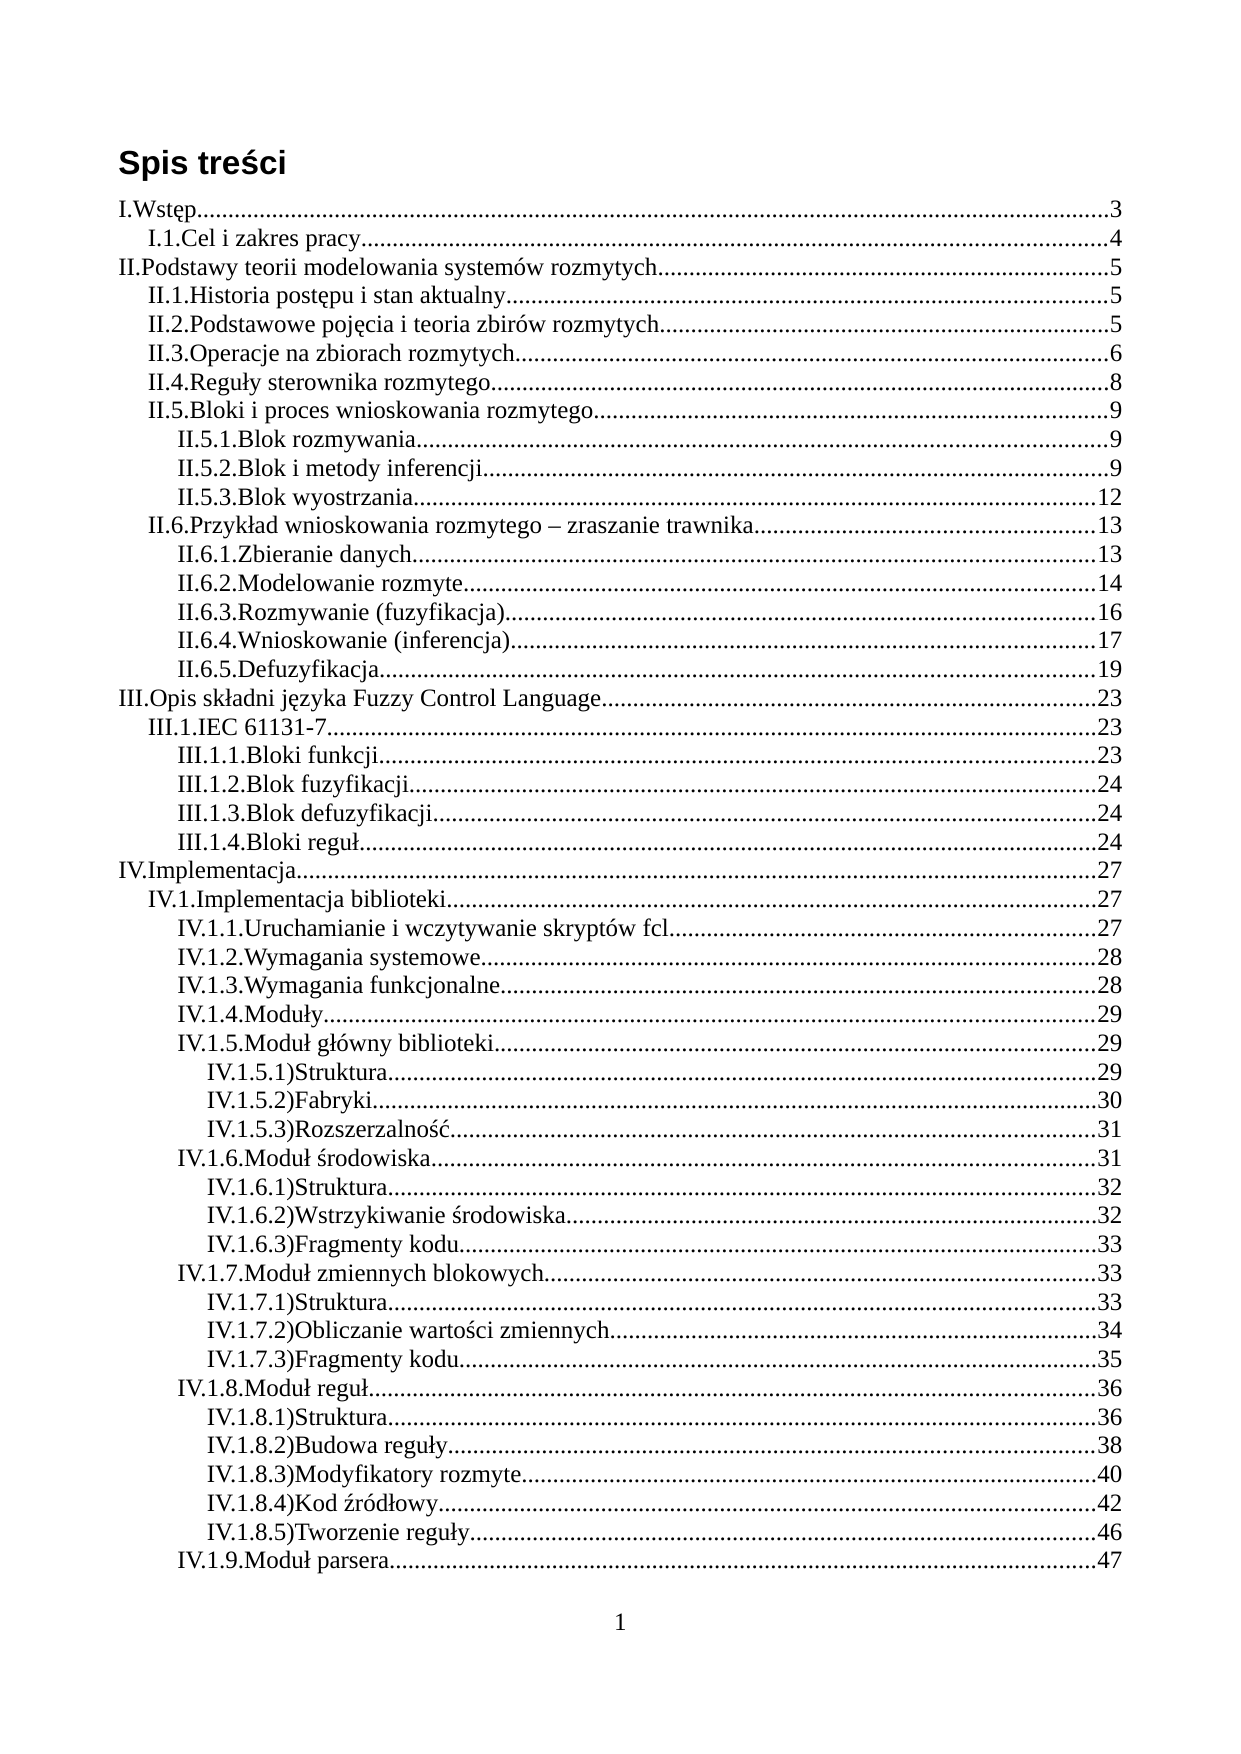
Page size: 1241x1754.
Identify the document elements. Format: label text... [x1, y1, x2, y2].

text II.5.Bloki i proces wnioskowania rozmytego 9 [148, 395, 1122, 424]
text II.6.3.Rozmywanie (fuzyfikacja) 16 [177, 597, 1122, 625]
text IV.1.6.3)Fragmenty kodu 33 [207, 1229, 1122, 1258]
text IV.1.7.Moduł zmiennych blokowych 33 [177, 1258, 1122, 1287]
text III.1.4.Bloki reguł 24 [177, 827, 1122, 855]
text II.1.Historia postępu i stan aktualny 5 [148, 280, 1122, 309]
text II.6.1.Zbieranie danych 13 [177, 539, 1122, 568]
text IV.1.5.3)Rozszerzalność 31 [207, 1114, 1122, 1143]
text IV.1.4.Moduły 29 [177, 999, 1122, 1028]
text I.1.Cel i zakres pracy 4 [148, 223, 1122, 252]
text II.5.1.Blok rozmywania 9 [177, 424, 1122, 453]
text III.1.IEC 61131-7 23 [148, 712, 1122, 740]
text IV.1.7.2)Obliczanie wartości zmiennych 34 [207, 1315, 1122, 1344]
subtitle Spis treści [118, 143, 1122, 182]
text IV.1.1.Uruchamianie i wczytywanie skryptów fcl 27 [177, 913, 1122, 942]
text IV.1.Implementacja biblioteki 27 [148, 884, 1122, 913]
text IV.1.8.Moduł reguł 36 [177, 1373, 1122, 1402]
text II.2.Podstawowe pojęcia i teoria zbirów rozmytych 5 [148, 309, 1122, 338]
text III.Opis składni języka Fuzzy Control Language 23 [118, 683, 1122, 712]
text III.1.2.Blok fuzyfikacji 24 [177, 769, 1122, 798]
text II.5.2.Blok i metody inferencji 9 [177, 453, 1122, 482]
text IV.1.5.2)Fabryki 30 [207, 1085, 1122, 1114]
text IV.1.6.2)Wstrzykiwanie środowiska 32 [207, 1200, 1122, 1229]
text II.6.4.Wnioskowanie (inferencja) 17 [177, 625, 1122, 654]
text IV.1.5.1)Struktura. 29 [207, 1057, 1122, 1085]
text II.4.Reguły sterownika rozmytego 8 [148, 367, 1122, 395]
text III.1.1.Bloki funkcji 23 [177, 740, 1122, 769]
text II.6.Przykład wnioskowania rozmytego – zraszanie trawnika 13 [148, 510, 1122, 539]
text IV.1.8.1)Struktura 36 [207, 1402, 1122, 1430]
text II.3.Operacje na zbiorach rozmytych 6 [148, 338, 1122, 367]
text IV.1.8.3)Modyfikatory rozmyte 40 [207, 1459, 1122, 1488]
text IV.Implementacja 27 [118, 855, 1122, 884]
text IV.1.5.Moduł główny biblioteki. 29 [177, 1028, 1122, 1057]
text II.5.3.Blok wyostrzania. 12 [177, 482, 1122, 510]
text IV.1.8.4)Kod źródłowy 42 [207, 1488, 1122, 1517]
text IV.1.8.5)Tworzenie reguły 46 [207, 1517, 1122, 1545]
text IV.1.7.3)Fragmenty kodu 35 [207, 1344, 1122, 1373]
text IV.1.8.2)Budowa reguły 38 [207, 1430, 1122, 1459]
text II.6.2.Modelowanie rozmyte 14 [177, 568, 1122, 597]
text I.Wstęp 3 [118, 194, 1122, 223]
text IV.1.6.Moduł środowiska 31 [177, 1143, 1122, 1172]
text IV.1.6.1)Struktura. 32 [207, 1172, 1122, 1200]
text III.1.3.Blok defuzyfikacji 24 [177, 798, 1122, 827]
text IV.1.7.1)Struktura 33 [207, 1287, 1122, 1315]
text IV.1.2.Wymagania systemowe 28 [177, 942, 1122, 970]
text IV.1.3.Wymagania funkcjonalne 28 [177, 970, 1122, 999]
text II.Podstawy teorii modelowania systemów rozmytych 5 [118, 252, 1122, 280]
text IV.1.9.Moduł parsera 47 [177, 1545, 1122, 1574]
text II.6.5.Defuzyfikacja 19 [177, 654, 1122, 683]
